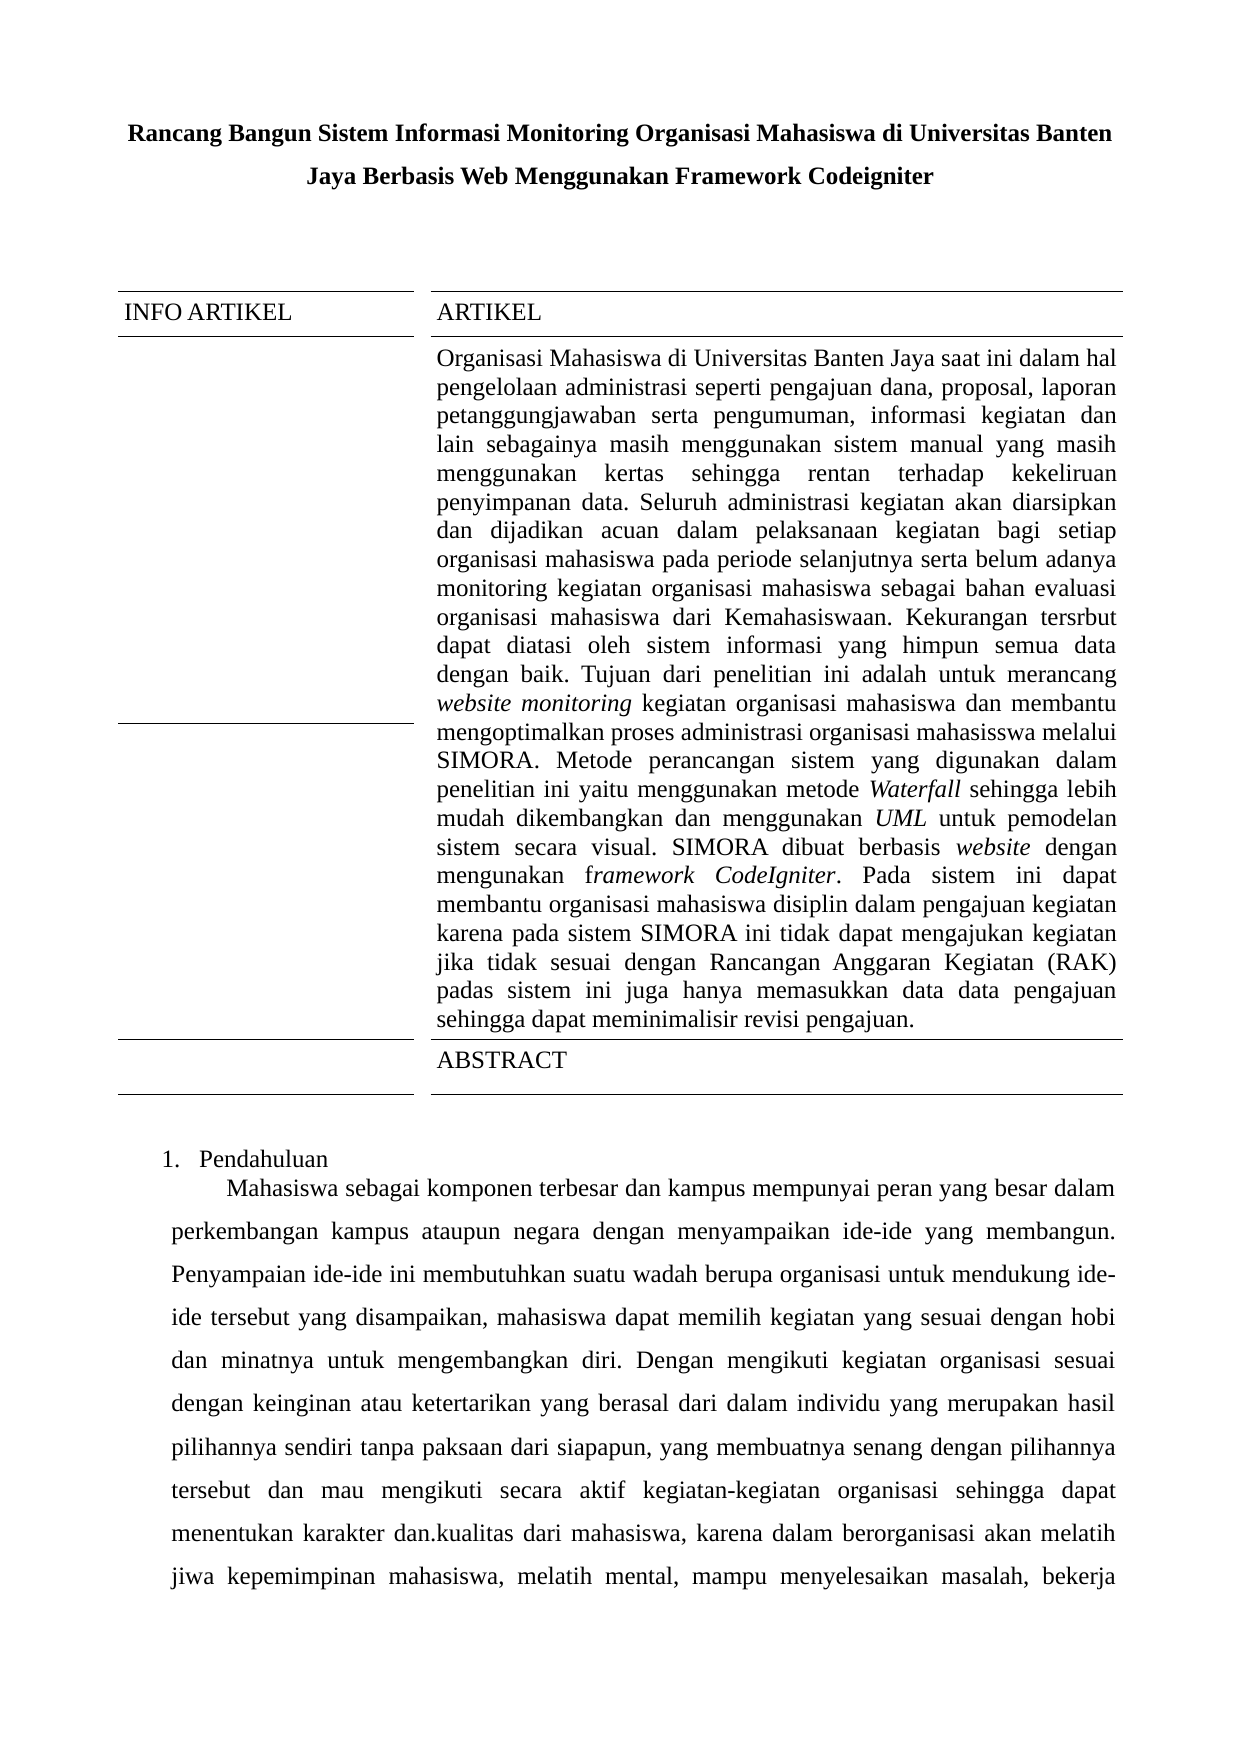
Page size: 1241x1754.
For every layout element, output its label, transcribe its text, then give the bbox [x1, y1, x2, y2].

table_cell [118, 337, 413, 722]
table_cell [118, 724, 413, 1039]
text Rancang Bangun Sistem Informasi Monitoring Organisasi Mahasiswa di Universitas Banten Jaya Berbasis Web Menggunakan Framework Codeigniter [118, 118, 1122, 190]
table_header INFO ARTIKEL [118, 292, 413, 336]
table_cell Organisasi Mahasiswa di Universitas Banten Jaya saat ini dalam hal pengelolaan administrasi seperti pengajuan dana, proposal, laporan petanggungjawaban serta pengumuman, informasi kegiatan dan lain sebagainya masih menggunakan sistem manual yang masih menggunakan kertas sehingga rentan terhadap kekeliruan penyimpanan data. Seluruh administrasi kegiatan akan diarsipkan dan dijadikan acuan dalam pelaksanaan kegiatan bagi setiap organisasi mahasiswa pada periode selanjutnya serta belum adanya monitoring kegiatan organisasi mahasiswa sebagai bahan evaluasi organisasi mahasiswa dari Kemahasiswaan. Kekurangan tersrbut dapat diatasi oleh sistem informasi yang himpun semua data dengan baik. Tujuan dari penelitian ini adalah untuk merancang website monitoring kegiatan organisasi mahasiswa dan membantu mengoptimalkan proses administrasi organisasi mahasisswa melalui SIMORA. Metode perancangan sistem yang digunakan dalam penelitian ini yaitu menggunakan metode Waterfall sehingga lebih mudah dikembangkan dan menggunakan UML untuk pemodelan sistem secara visual. SIMORA dibuat berbasis website dengan mengunakan framework CodeIgniter. Pada sistem ini dapat membantu organisasi mahasiswa disiplin dalam pengajuan kegiatan karena pada sistem SIMORA ini tidak dapat mengajukan kegiatan jika tidak sesuai dengan Rancangan Anggaran Kegiatan (RAK) padas sistem ini juga hanya memasukkan data data pengajuan sehingga dapat meminimalisir revisi pengajuan. [431, 337, 1123, 1039]
table_cell [414, 1039, 420, 1094]
table_cell [118, 1040, 413, 1094]
table_cell [420, 336, 431, 722]
table_cell [414, 723, 420, 1039]
table_cell [414, 336, 420, 722]
table_header Pendahuluan Mahasiswa sebagai komponen terbesar dan kampus mempunyai peran yang besar dalam perkembangan kampus ataupun negara dengan menyampaikan ide-ide yang membangun. Penyampaian ide-ide ini membutuhkan suatu wadah berupa organisasi untuk mendukung ide-ide tersebut yang disampaikan, mahasiswa dapat memilih kegiatan yang sesuai dengan hobi dan minatnya untuk mengembangkan diri. Dengan mengikuti kegiatan organisasi sesuai dengan keinginan atau ketertarikan yang berasal dari dalam individu yang merupakan hasil pilihannya sendiri tanpa paksaan dari siapapun, yang membuatnya senang dengan pilihannya tersebut dan mau mengikuti secara aktif kegiatan-kegiatan organisasi sehingga dapat menentukan karakter dan.kualitas dari mahasiswa, karena dalam berorganisasi akan melatih jiwa kepemimpinan mahasiswa, melatih mental, mampu menyelesaikan masalah, bekerja [118, 1138, 1122, 1595]
table_cell [420, 723, 431, 1039]
table_cell [420, 1039, 431, 1094]
table_header ARTIKEL [431, 292, 1123, 336]
table_header [414, 291, 420, 336]
table_header [420, 291, 431, 336]
table_cell ABSTRACT [431, 1040, 1123, 1094]
